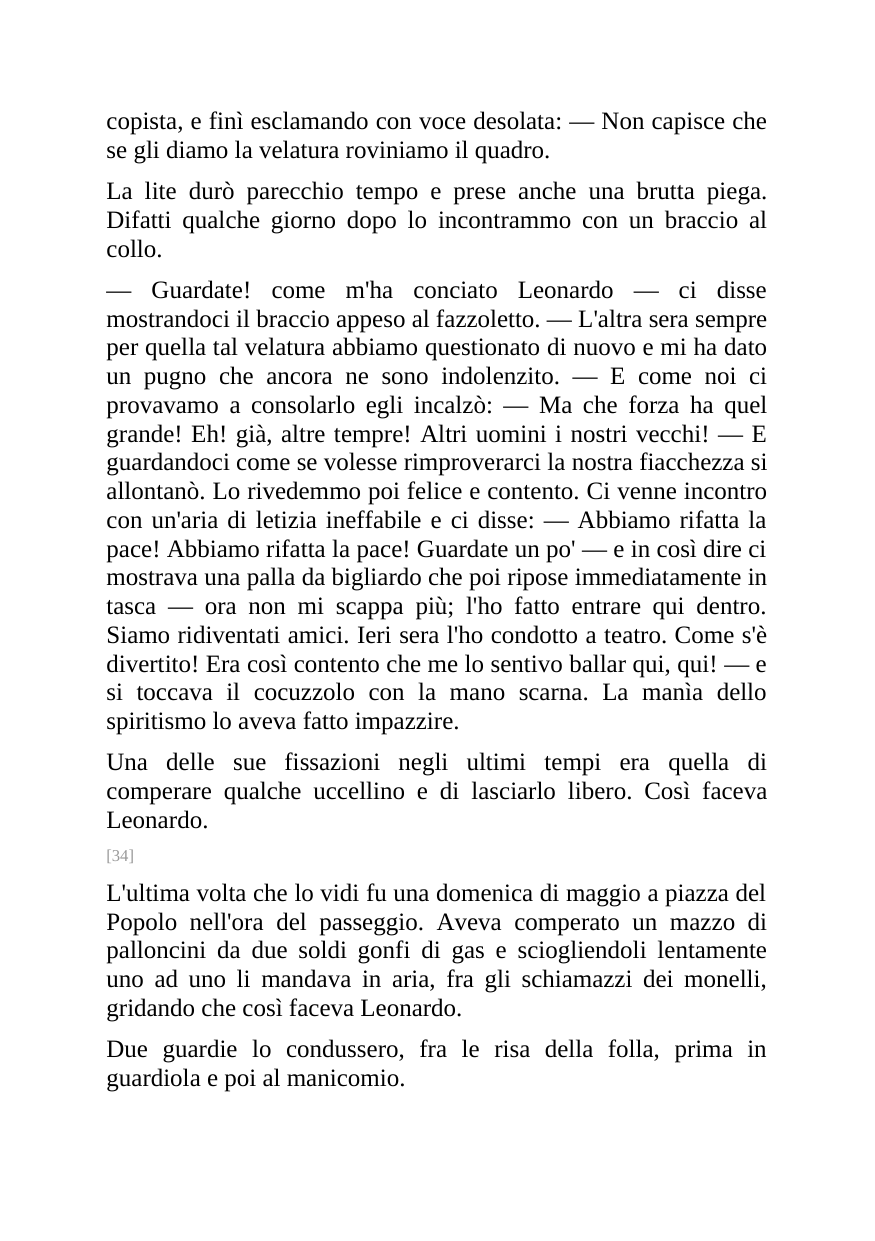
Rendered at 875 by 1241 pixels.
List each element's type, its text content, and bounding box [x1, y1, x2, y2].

text L'ultima volta che lo vidi fu una domenica di maggio a piazza del Popolo nell'ora del passeggio. Aveva comperato un mazzo di palloncini da due soldi gonfi di gas e sciogliendoli lentamente uno ad uno li mandava in aria, fra gli schiamazzi dei monelli, gridando che così faceva Leonardo. [106, 878, 768, 1022]
text copista, e finì esclamando con voce desolata: — Non capisce che se gli diamo la velatura roviniamo il quadro. [106, 106, 768, 164]
text La lite durò parecchio tempo e prese anche una brutta piega. Difatti qualche giorno dopo lo incontrammo con un braccio al collo. [106, 176, 768, 262]
text Una delle sue fissazioni negli ultimi tempi era quella di comperare qualche uccellino e di lasciarlo libero. Così faceva Leonardo. [106, 747, 768, 834]
text [34] [134, 846, 768, 865]
text — Guardate! come m'ha conciato Leonardo — ci disse mostrandoci il braccio appeso al fazzoletto. — L'altra sera sempre per quella tal velatura abbiamo questionato di nuovo e mi ha dato un pugno che ancora ne sono indolenzito. — E come noi ci provavamo a consolarlo egli incalzò: — Ma che forza ha quel grande! Eh! già, altre tempre! Altri uomini i nostri vecchi! — E guardandoci come se volesse rimproverarci la nostra fiacchezza si allontanò. Lo rivedemmo poi felice e contento. Ci venne incontro con un'aria di letizia ineffabile e ci disse: — Abbiamo rifatta la pace! Abbiamo rifatta la pace! Guardate un po' — e in così dire ci mostrava una palla da bigliardo che poi ripose immediatamente in tasca — ora non mi scappa più; l'ho fatto entrare qui dentro. Siamo ridiventati amici. Ieri sera l'ho condotto a teatro. Come s'è divertito! Era così contento che me lo sentivo ballar qui, qui! — e si toccava il cocuzzolo con la mano scarna. La manìa dello spiritismo lo aveva fatto impazzire. [106, 275, 768, 735]
text Due guardie lo condussero, fra le risa della folla, prima in guardiola e poi al manicomio. [106, 1034, 768, 1092]
